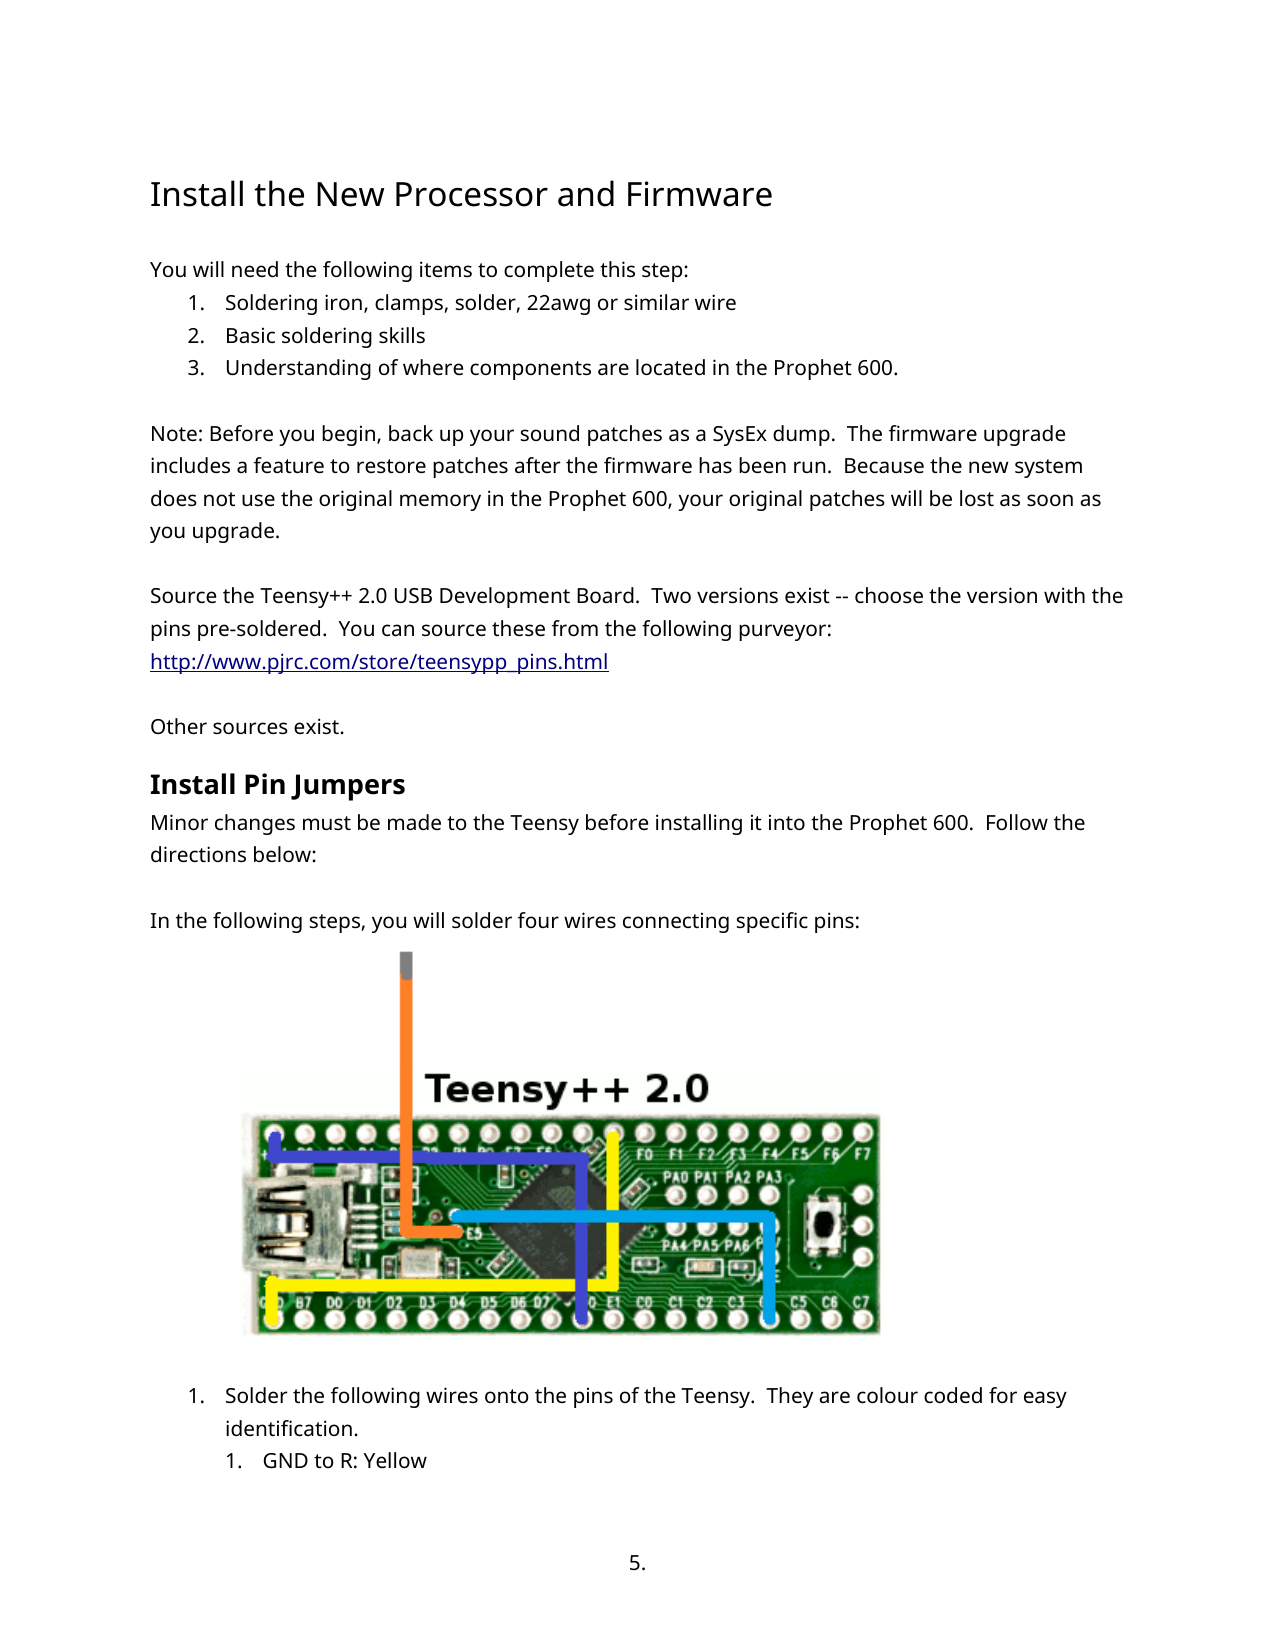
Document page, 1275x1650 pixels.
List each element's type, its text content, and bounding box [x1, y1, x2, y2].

list Understanding of where components are located in the Prophet 600. [187, 353, 1125, 382]
text You will need the following items to complete this step: [150, 256, 1125, 284]
list Basic soldering skills [187, 321, 1125, 349]
text Source the Teensy++ 2.0 USB Development Board. Two versions exist -- choose the version with the pins pre-soldered. You can source these from the following purveyor: [150, 582, 1125, 643]
text Minor changes must be made to the Teensy before installing it into the Prophet 600. Follow the directions below: [150, 808, 1125, 869]
subtitle Install Pin Jumpers [150, 766, 1125, 802]
text http://www.pjrc.com/store/teensypp_pins.html [150, 647, 1125, 675]
picture [225, 938, 893, 1345]
list Solder the following wires onto the pins of the Teensy. They are colour coded for easy identification. [187, 1381, 1125, 1442]
text Other sources exist. [150, 712, 1125, 741]
list GND to R: Yellow [225, 1447, 1125, 1475]
text In the following steps, you will solder four wires connecting specific pins: [150, 906, 1125, 934]
list Soldering iron, clamps, solder, 22awg or similar wire [187, 288, 1125, 317]
subtitle Install the New Processor and Firmware [150, 171, 1125, 216]
text Note: Before you begin, back up your sound patches as a SysEx dump. The firmware upgrade includes a feature to restore patches after the firmware has been run. Because the new system does not use the original memory in the Prophet 600, your original patches will be lost as soon as you upgrade. [150, 419, 1125, 545]
